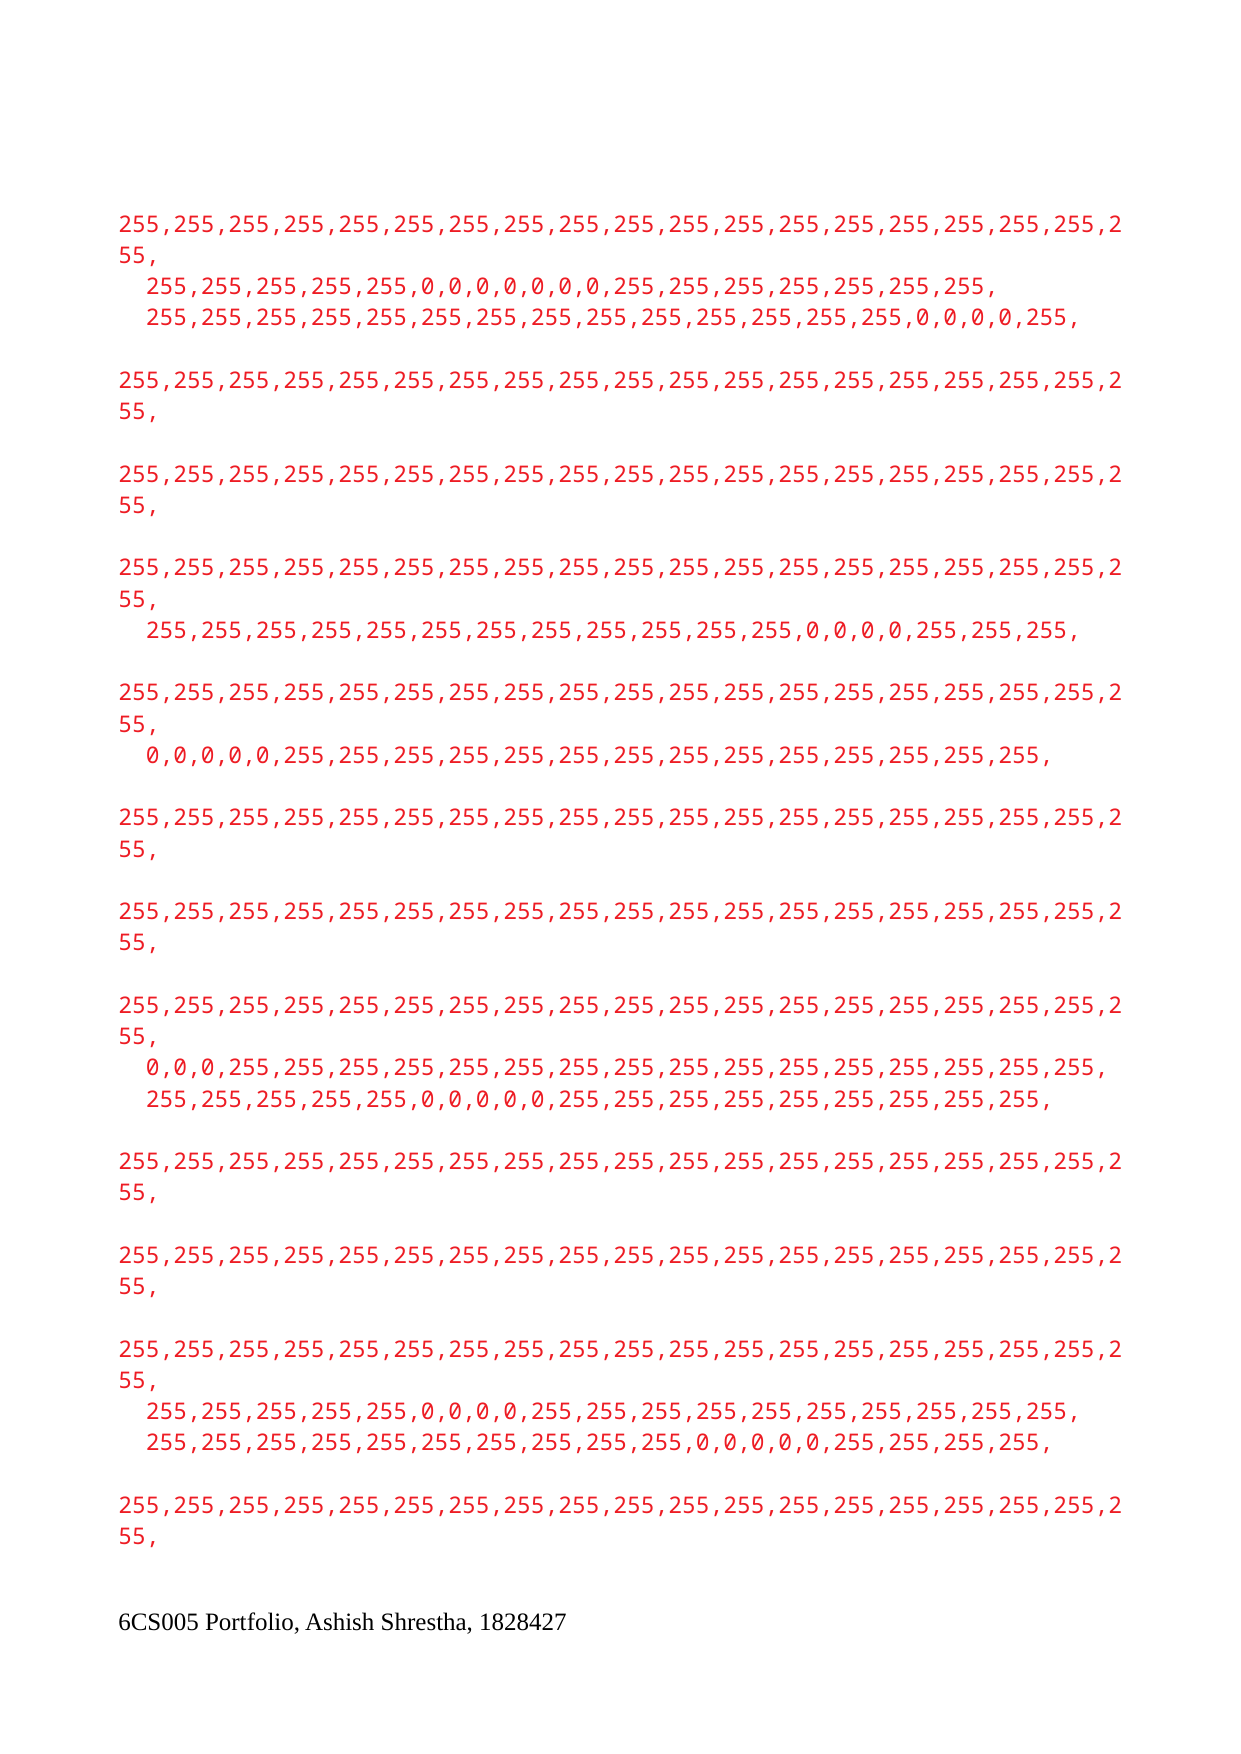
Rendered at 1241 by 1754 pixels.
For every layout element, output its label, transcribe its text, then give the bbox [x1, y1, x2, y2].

text 255,255,255,255,255,0,0,0,0,255,255,255,255,255,255,255,255,255,255, [118, 1395, 1122, 1426]
text 255,255,255,255,255,255,255,255,255,255,0,0,0,0,0,255,255,255,255, [118, 1426, 1122, 1458]
text 255,255,255,255,255,255,255,255,255,255,255,255,255,255,0,0,0,0,255, [118, 301, 1122, 333]
text 255,255,255,255,255,255,255,255,255,255,255,255,255,255,255,255,255,255,255, [118, 1114, 1122, 1208]
text 255,255,255,255,255,255,255,255,255,255,255,255,255,255,255,255,255,255,255, [118, 426, 1122, 520]
text 255,255,255,255,255,255,255,255,255,255,255,255,255,255,255,255,255,255,255, [118, 333, 1122, 426]
text 255,255,255,255,255,255,255,255,255,255,255,255,255,255,255,255,255,255,255, [118, 645, 1122, 739]
text 255,255,255,255,255,255,255,255,255,255,255,255,255,255,255,255,255,255,255, [118, 176, 1122, 270]
text 255,255,255,255,255,0,0,0,0,0,0,0,255,255,255,255,255,255,255, [118, 270, 1122, 301]
text 0,0,0,255,255,255,255,255,255,255,255,255,255,255,255,255,255,255,255, [118, 1051, 1122, 1083]
text 0,0,0,0,0,255,255,255,255,255,255,255,255,255,255,255,255,255,255, [118, 739, 1122, 770]
text 255,255,255,255,255,255,255,255,255,255,255,255,255,255,255,255,255,255,255, [118, 520, 1122, 614]
text 255,255,255,255,255,255,255,255,255,255,255,255,255,255,255,255,255,255,255, [118, 1458, 1122, 1551]
text 255,255,255,255,255,255,255,255,255,255,255,255,0,0,0,0,255,255,255, [118, 614, 1122, 645]
text 255,255,255,255,255,255,255,255,255,255,255,255,255,255,255,255,255,255,255, [118, 770, 1122, 864]
text 255,255,255,255,255,0,0,0,0,0,255,255,255,255,255,255,255,255,255, [118, 1083, 1122, 1114]
text 255,255,255,255,255,255,255,255,255,255,255,255,255,255,255,255,255,255,255, [118, 1301, 1122, 1395]
text 255,255,255,255,255,255,255,255,255,255,255,255,255,255,255,255,255,255,255, [118, 864, 1122, 958]
text 255,255,255,255,255,255,255,255,255,255,255,255,255,255,255,255,255,255,255, [118, 958, 1122, 1051]
text 255,255,255,255,255,255,255,255,255,255,255,255,255,255,255,255,255,255,255, [118, 1208, 1122, 1301]
